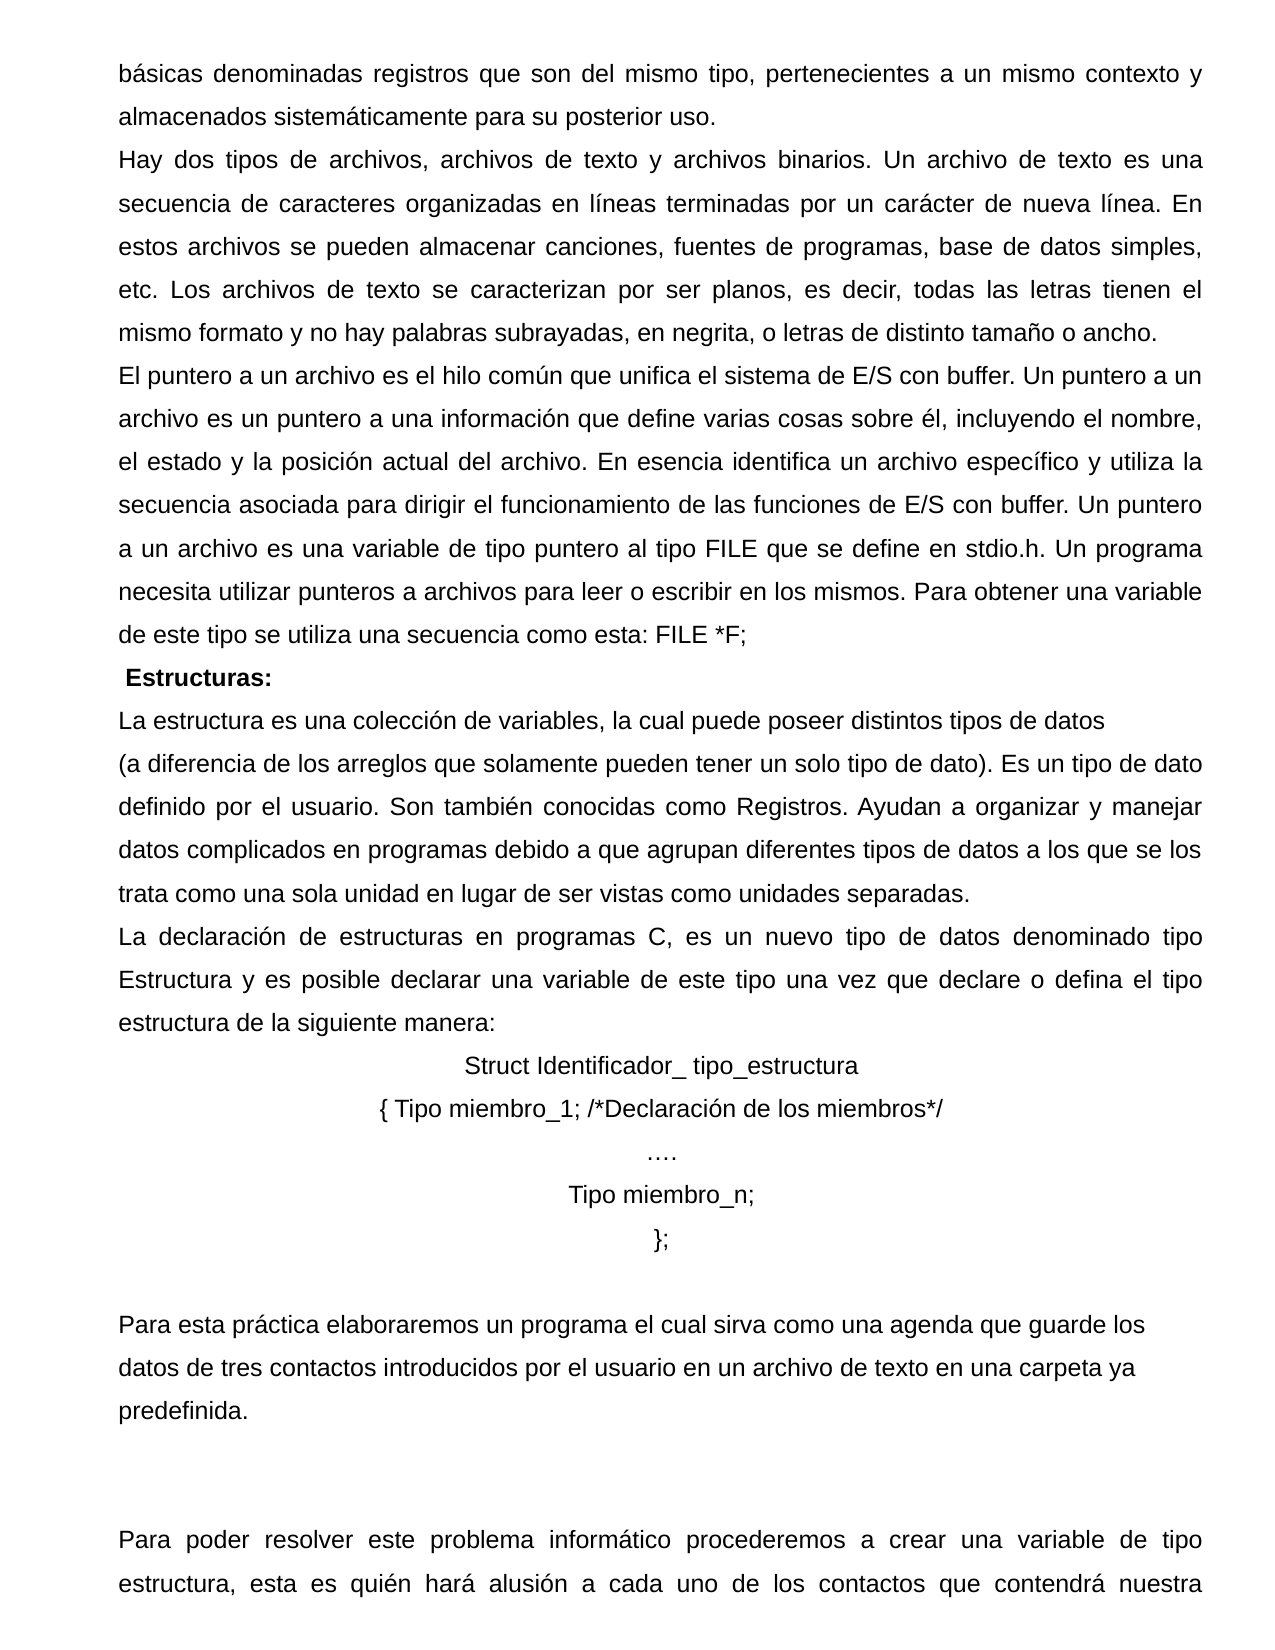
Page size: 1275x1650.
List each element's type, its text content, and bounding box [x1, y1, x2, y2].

text Tipo miembro_n; [118, 1180, 1205, 1209]
text básicas denominadas registros que son del mismo tipo, pertenecientes a un mismo contexto y almacenados sistemáticamente para su posterior uso. [118, 59, 1205, 131]
text }; [118, 1223, 1205, 1295]
text (a diferencia de los arreglos que solamente pueden tener un solo tipo de dato). Es un tipo de dato definido por el usuario. Son también conocidas como Registros. Ayudan a organizar y manejar datos complicados en programas debido a que agrupan diferentes tipos de datos a los que se los trata como una sola unidad en lugar de ser vistas como unidades separadas. [118, 749, 1205, 907]
text …. [118, 1137, 1205, 1166]
text Estructuras: [118, 663, 1205, 692]
text Para poder resolver este problema informático procederemos a crear una variable de tipo estructura, esta es quién hará alusión a cada uno de los contactos que contendrá nuestra [118, 1525, 1205, 1597]
text La declaración de estructuras en programas C, es un nuevo tipo de datos denominado tipo Estructura y es posible declarar una variable de este tipo una vez que declare o defina el tipo estructura de la siguiente manera: [118, 922, 1205, 1037]
text { Tipo miembro_1; /*Declaración de los miembros*/ [118, 1094, 1205, 1123]
text El puntero a un archivo es el hilo común que unifica el sistema de E/S con buffer. Un puntero a un archivo es un puntero a una información que define varias cosas sobre él, incluyendo el nombre, el estado y la posición actual del archivo. En esencia identifica un archivo específico y utiliza la secuencia asociada para dirigir el funcionamiento de las funciones de E/S con buffer. Un puntero a un archivo es una variable de tipo puntero al tipo FILE que se define en stdio.h. Un programa necesita utilizar punteros a archivos para leer o escribir en los mismos. Para obtener una variable de este tipo se utiliza una secuencia como esta: FILE *F; [118, 361, 1205, 648]
text Hay dos tipos de archivos, archivos de texto y archivos binarios. Un archivo de texto es una secuencia de caracteres organizadas en líneas terminadas por un carácter de nueva línea. En estos archivos se pueden almacenar canciones, fuentes de programas, base de datos simples, etc. Los archivos de texto se caracterizan por ser planos, es decir, todas las letras tienen el mismo formato y no hay palabras subrayadas, en negrita, o letras de distinto tamaño o ancho. [118, 145, 1205, 347]
text Para esta práctica elaboraremos un programa el cual sirva como una agenda que guarde los datos de tres contactos introducidos por el usuario en un archivo de texto en una carpeta ya predefinida. [118, 1310, 1205, 1425]
text Struct Identificador_ tipo_estructura [118, 1051, 1205, 1080]
text La estructura es una colección de variables, la cual puede poseer distintos tipos de datos [118, 706, 1205, 735]
